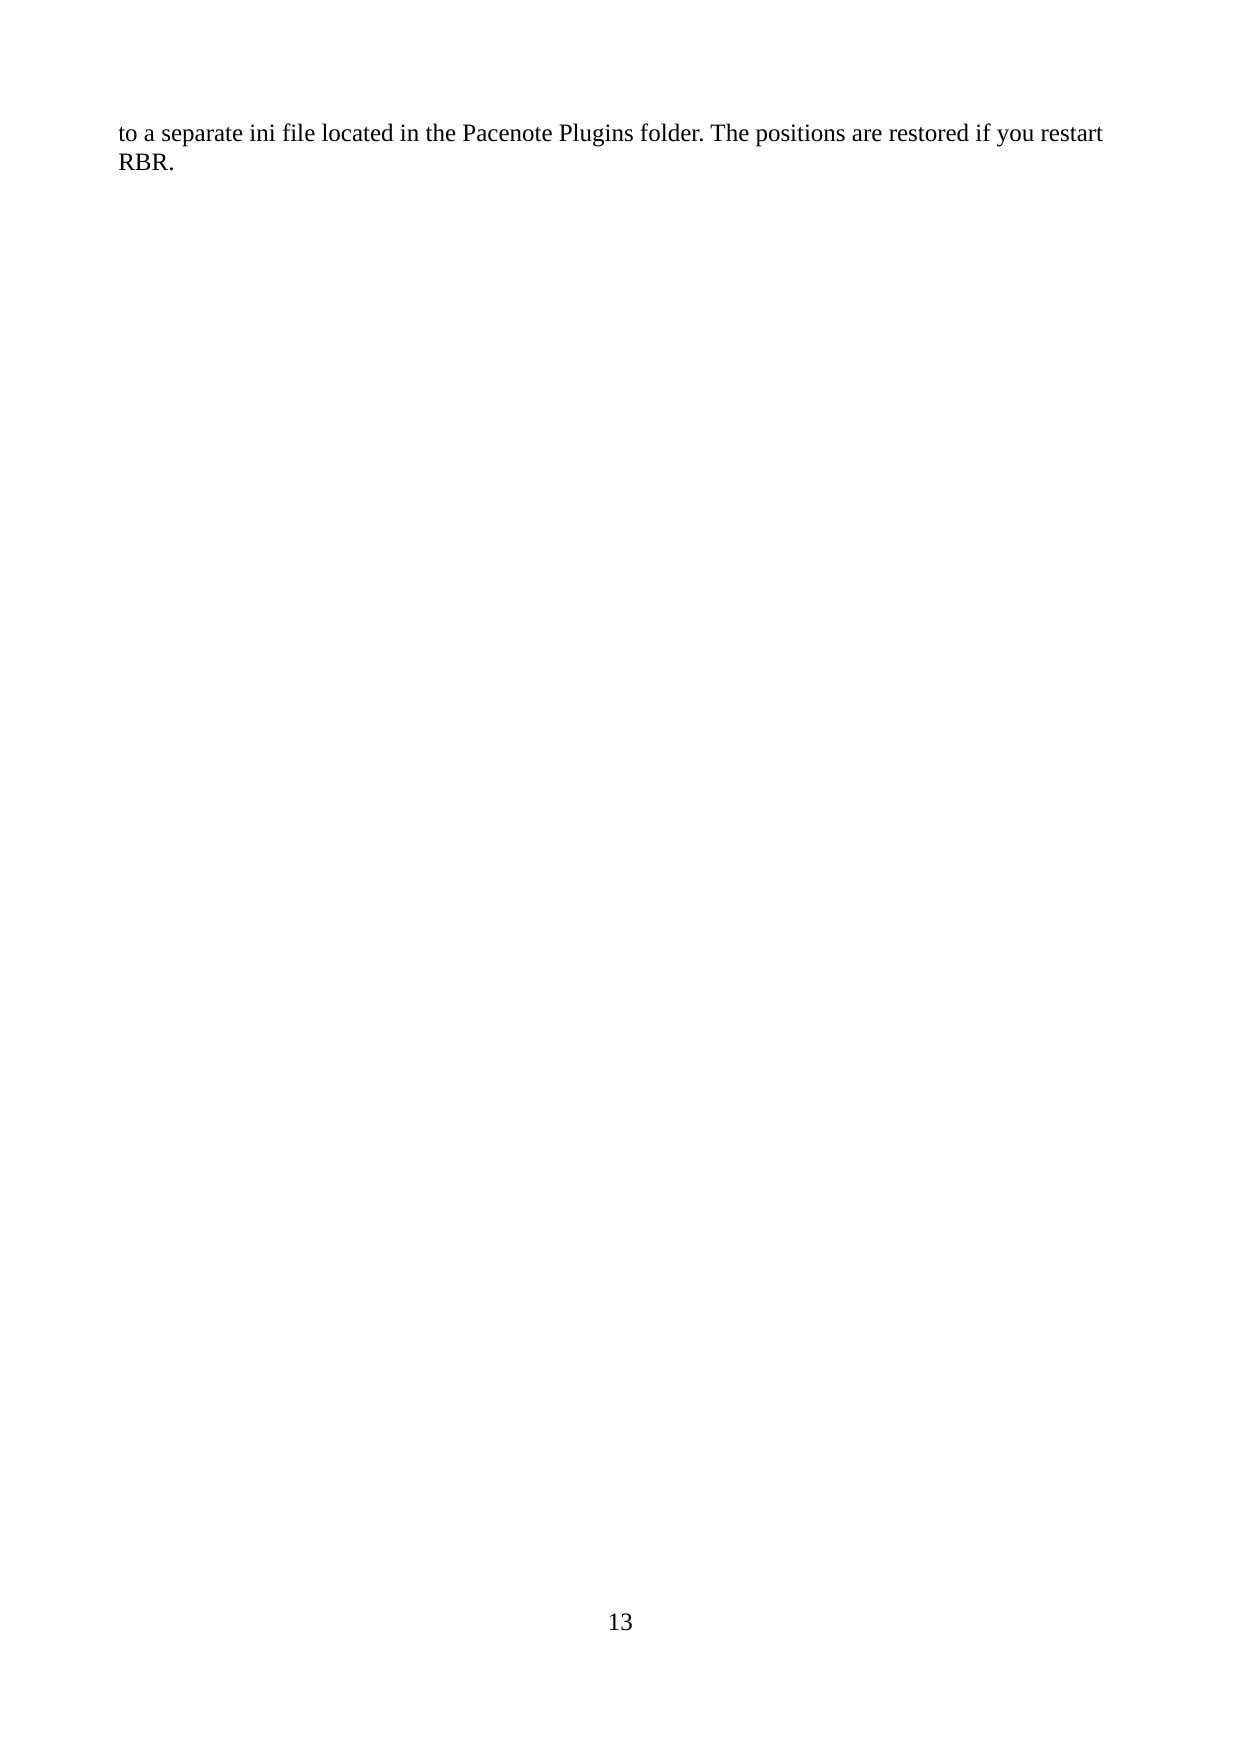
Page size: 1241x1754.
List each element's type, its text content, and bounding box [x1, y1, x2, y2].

text to a separate ini file located in the Pacenote Plugins folder. The positions are restored if you restart RBR. [118, 118, 1122, 176]
